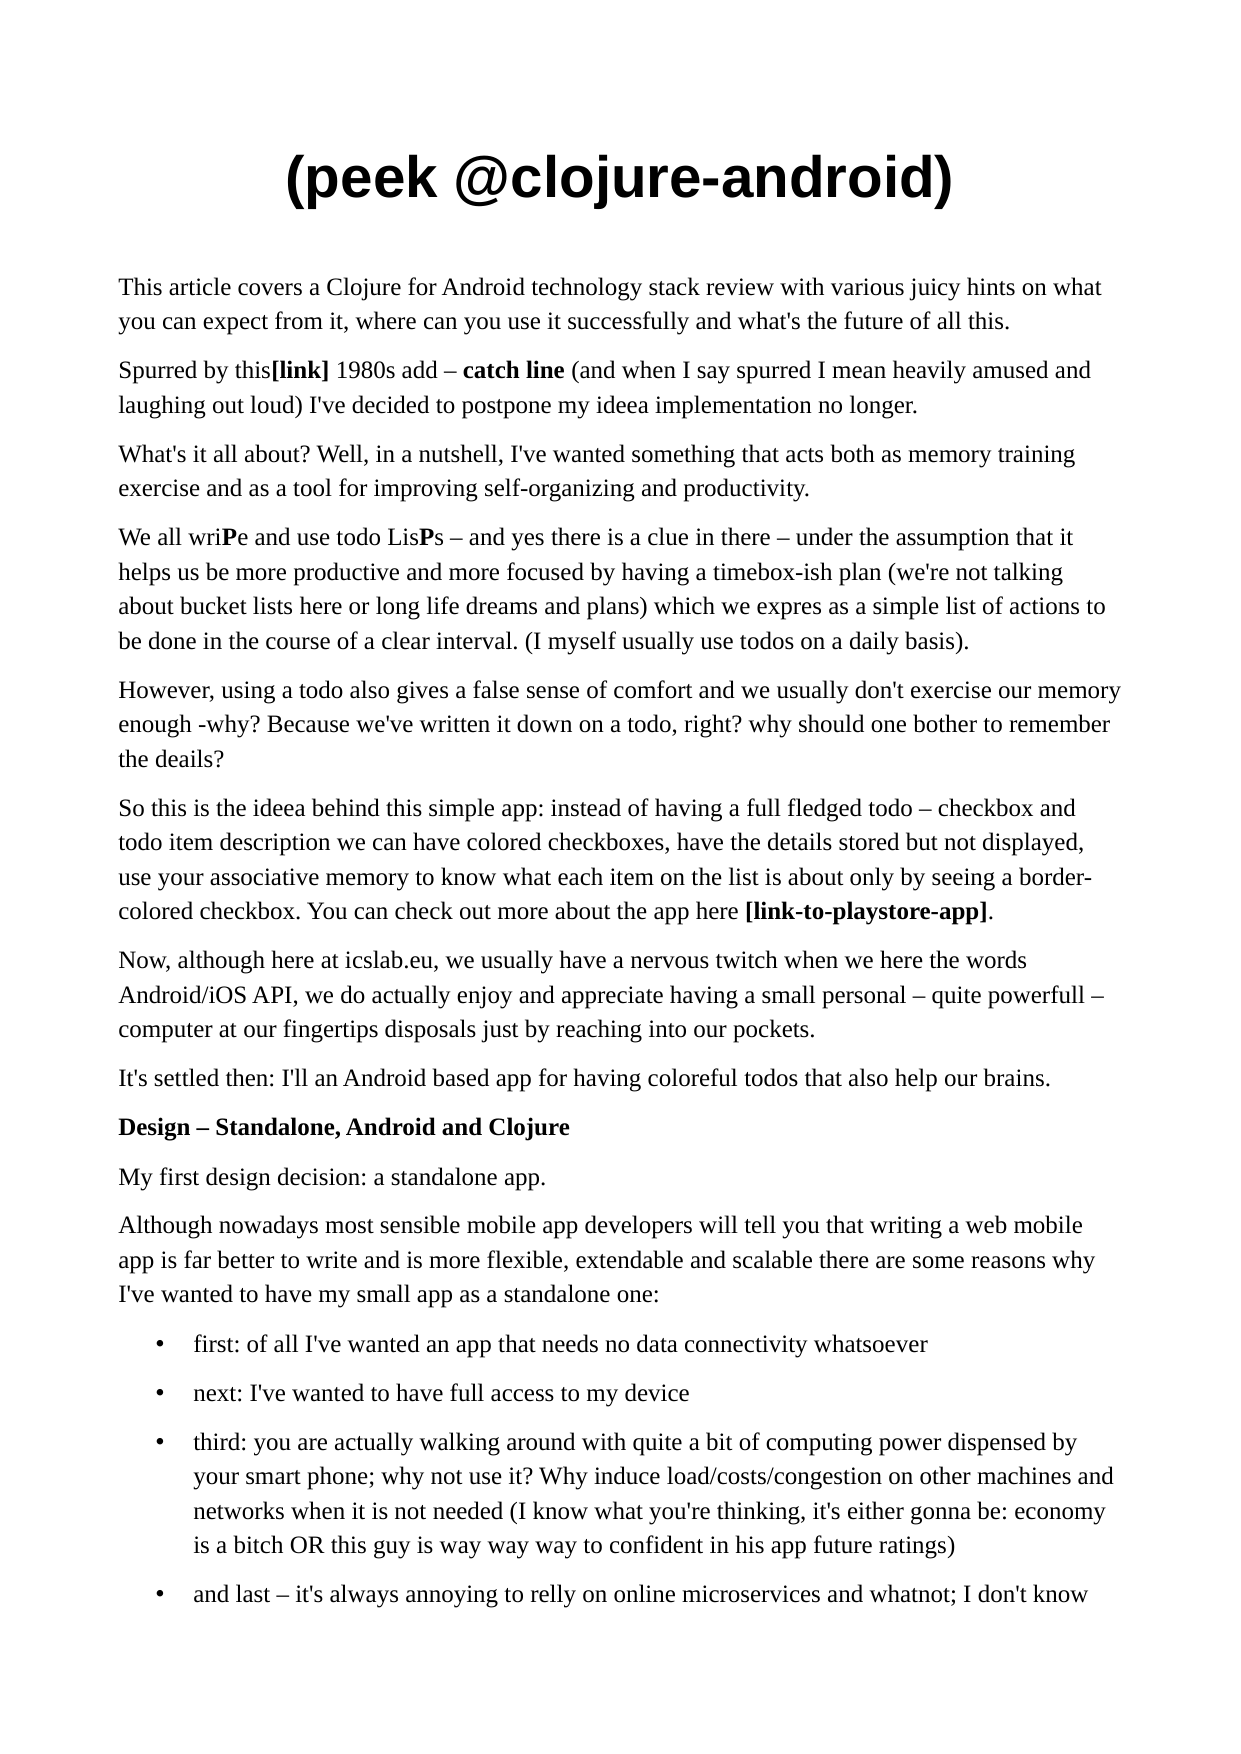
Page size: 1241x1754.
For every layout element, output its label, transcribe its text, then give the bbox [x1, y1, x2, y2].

text My first design decision: a standalone app. [118, 1162, 1122, 1190]
text However, using a todo also gives a false sense of comfort and we usually don't exercise our memory enough -why? Because we've written it down on a todo, right? why should one bother to remember the deails? [118, 675, 1122, 773]
text It's settled then: I'll an Android based app for having coloreful todos that also help our brains. [118, 1063, 1122, 1092]
text This article covers a Clojure for Android technology stack review with various juicy hints on what you can expect from it, where can you use it successfully and what's the future of all this. [118, 272, 1122, 335]
text What's it all about? Well, in a nutshell, I've wanted something that acts both as memory training exercise and as a tool for improving self-organizing and productivity. [118, 439, 1122, 502]
text So this is the ideea behind this simple app: instead of having a full fledged todo – checkbox and todo item description we can have colored checkboxes, have the details stored but not displayed, use your associative memory to know what each item on the list is about only by seeing a border-colored checkbox. You can check out more about the app here [link-to-playstore-app]. [118, 793, 1122, 925]
list first: of all I've wanted an app that needs no data connectivity whatsoever [156, 1329, 1122, 1357]
list next: I've wanted to have full access to my device [156, 1378, 1122, 1406]
text Although nowadays most sensible mobile app developers will tell you that writing a web mobile app is far better to write and is more flexible, extendable and scalable there are some reasons why I've wanted to have my small app as a standalone one: [118, 1211, 1122, 1308]
list and last – it's always annoying to relly on online microservices and whatnot; I don't know [156, 1579, 1122, 1608]
list third: you are actually walking around with quite a bit of computing power dispensed by your smart phone; why not use it? Why induce load/costs/congestion on other machines and networks when it is not needed (I know what you're thinking, it's either gonna be: economy is a bitch OR this guy is way way way to confident in his app future ratings) [156, 1427, 1122, 1559]
text Design – Standalone, Android and Clojure [118, 1112, 1122, 1141]
text Now, although here at icslab.eu, we usually have a nervous twitch when we here the words Android/iOS API, we do actually enjoy and appreciate having a small personal – quite powerfull – computer at our fingertips disposals just by reaching into our pockets. [118, 945, 1122, 1043]
text We all wriPe and use todo LisPs – and yes there is a clue in there – under the assumption that it helps us be more productive and more focused by having a timebox-ish plan (we're not talking about bucket lists here or long life dreams and plans) which we expres as a simple list of actions to be done in the course of a clear interval. (I myself usually use todos on a daily basis). [118, 522, 1122, 654]
title (peek @clojure-android) [118, 143, 1122, 210]
text Spurred by this[link] 1980s add – catch line (and when I say spurred I mean heavily amused and laughing out loud) I've decided to postpone my ideea implementation no longer. [118, 355, 1122, 418]
